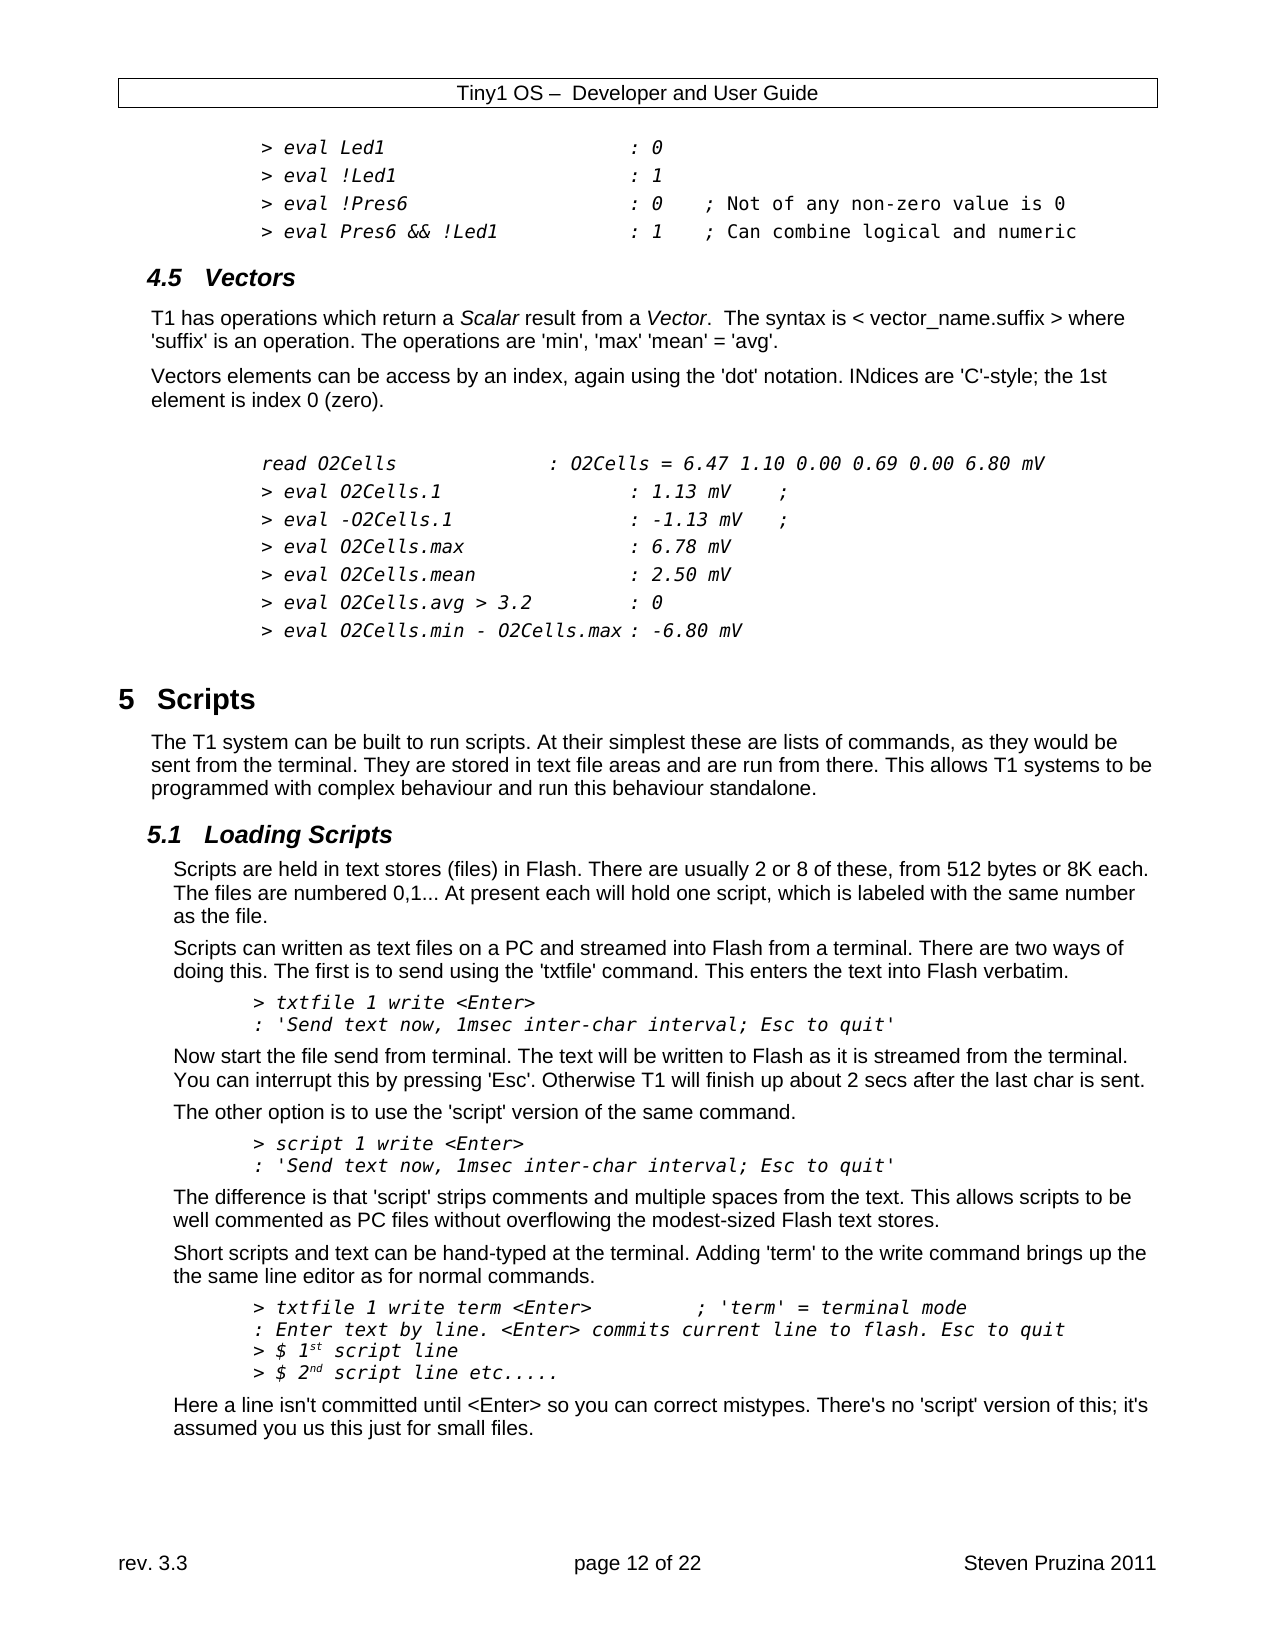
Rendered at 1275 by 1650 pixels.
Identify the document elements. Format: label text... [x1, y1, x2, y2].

text > script 1 write <Enter> : 'Send text now, 1msec inter-char interval; Esc to quit' [253, 1133, 1157, 1177]
text read O2Cells : O2Cells = 6.47 1.10 0.00 0.69 0.00 6.80 mV [261, 453, 1157, 474]
text Scripts are held in text stores (files) in Flash. There are usually 2 or 8 of these, from 512 bytes or 8K each. The files are numbered 0,1... At present each will hold one script, which is labeled with the same number as the file. [173, 858, 1157, 928]
text > eval Pres6 && !Led1 : 1 ; Can combine logical and numeric [261, 221, 1157, 243]
text Short scripts and text can be hand-typed at the terminal. Adding 'term' to the write command brings up the the same line editor as for normal commands. [173, 1241, 1157, 1288]
text > eval -O2Cells.1 : -1.13 mV ; [261, 508, 1157, 530]
text The difference is that 'script' strips comments and multiple spaces from the text. This allows scripts to be well commented as PC files without overflowing the modest-sized Flash text stores. [173, 1186, 1157, 1232]
text T1 has operations which return a Scalar result from a Vector. The syntax is < vector_name.suffix > where 'suffix' is an operation. The operations are 'min', 'max' 'mean' = 'avg'. [151, 307, 1157, 353]
text Now start the file send from terminal. The text will be written to Flash as it is streamed from the terminal. You can interrupt this by pressing 'Esc'. Otherwise T1 will finish up about 2 secs after the last char is sent. [173, 1045, 1157, 1091]
text > eval !Led1 : 1 [261, 165, 1157, 187]
text > eval O2Cells.min - O2Cells.max : -6.80 mV [261, 620, 1157, 642]
text Vectors elements can be access by an index, again using the 'dot' notation. INdices are 'C'-style; the 1st element is index 0 (zero). [151, 365, 1157, 411]
text > txtfile 1 write term <Enter> ; 'term' = terminal mode : Enter text by line. <Enter> commits current line to flash. Esc to quit > $ 1st script line > $ 2nd script line etc..... [253, 1297, 1157, 1384]
text The other option is to use the 'script' version of the same command. [173, 1101, 1157, 1124]
subtitle Vectors [147, 264, 1157, 292]
text > eval O2Cells.1 : 1.13 mV ; [261, 481, 1157, 502]
subtitle Scripts [118, 683, 1157, 715]
text Here a line isn't committed until <Enter> so you can correct mistypes. There's no 'script' version of this; it's assumed you us this just for small files. [173, 1393, 1157, 1440]
subtitle Loading Scripts [147, 821, 1157, 849]
text > eval O2Cells.mean : 2.50 mV [261, 564, 1157, 586]
text > eval Led1 : 0 [261, 137, 1157, 159]
text The T1 system can be built to run scripts. At their simplest these are lists of commands, as they would be sent from the terminal. They are stored in text file areas and are run from there. This allows T1 systems to be programmed with complex behaviour and run this behaviour standalone. [151, 730, 1157, 800]
text > eval !Pres6 : 0 ; Not of any non-zero value is 0 [261, 193, 1157, 215]
text > txtfile 1 write <Enter> : 'Send text now, 1msec inter-char interval; Esc to quit' [253, 992, 1157, 1036]
text > eval O2Cells.max : 6.78 mV [261, 536, 1157, 558]
text > eval O2Cells.avg > 3.2 : 0 [261, 592, 1157, 614]
text Scripts can written as text files on a PC and streamed into Flash from a terminal. There are two ways of doing this. The first is to send using the 'txtfile' command. This enters the text into Flash verbatim. [173, 937, 1157, 983]
